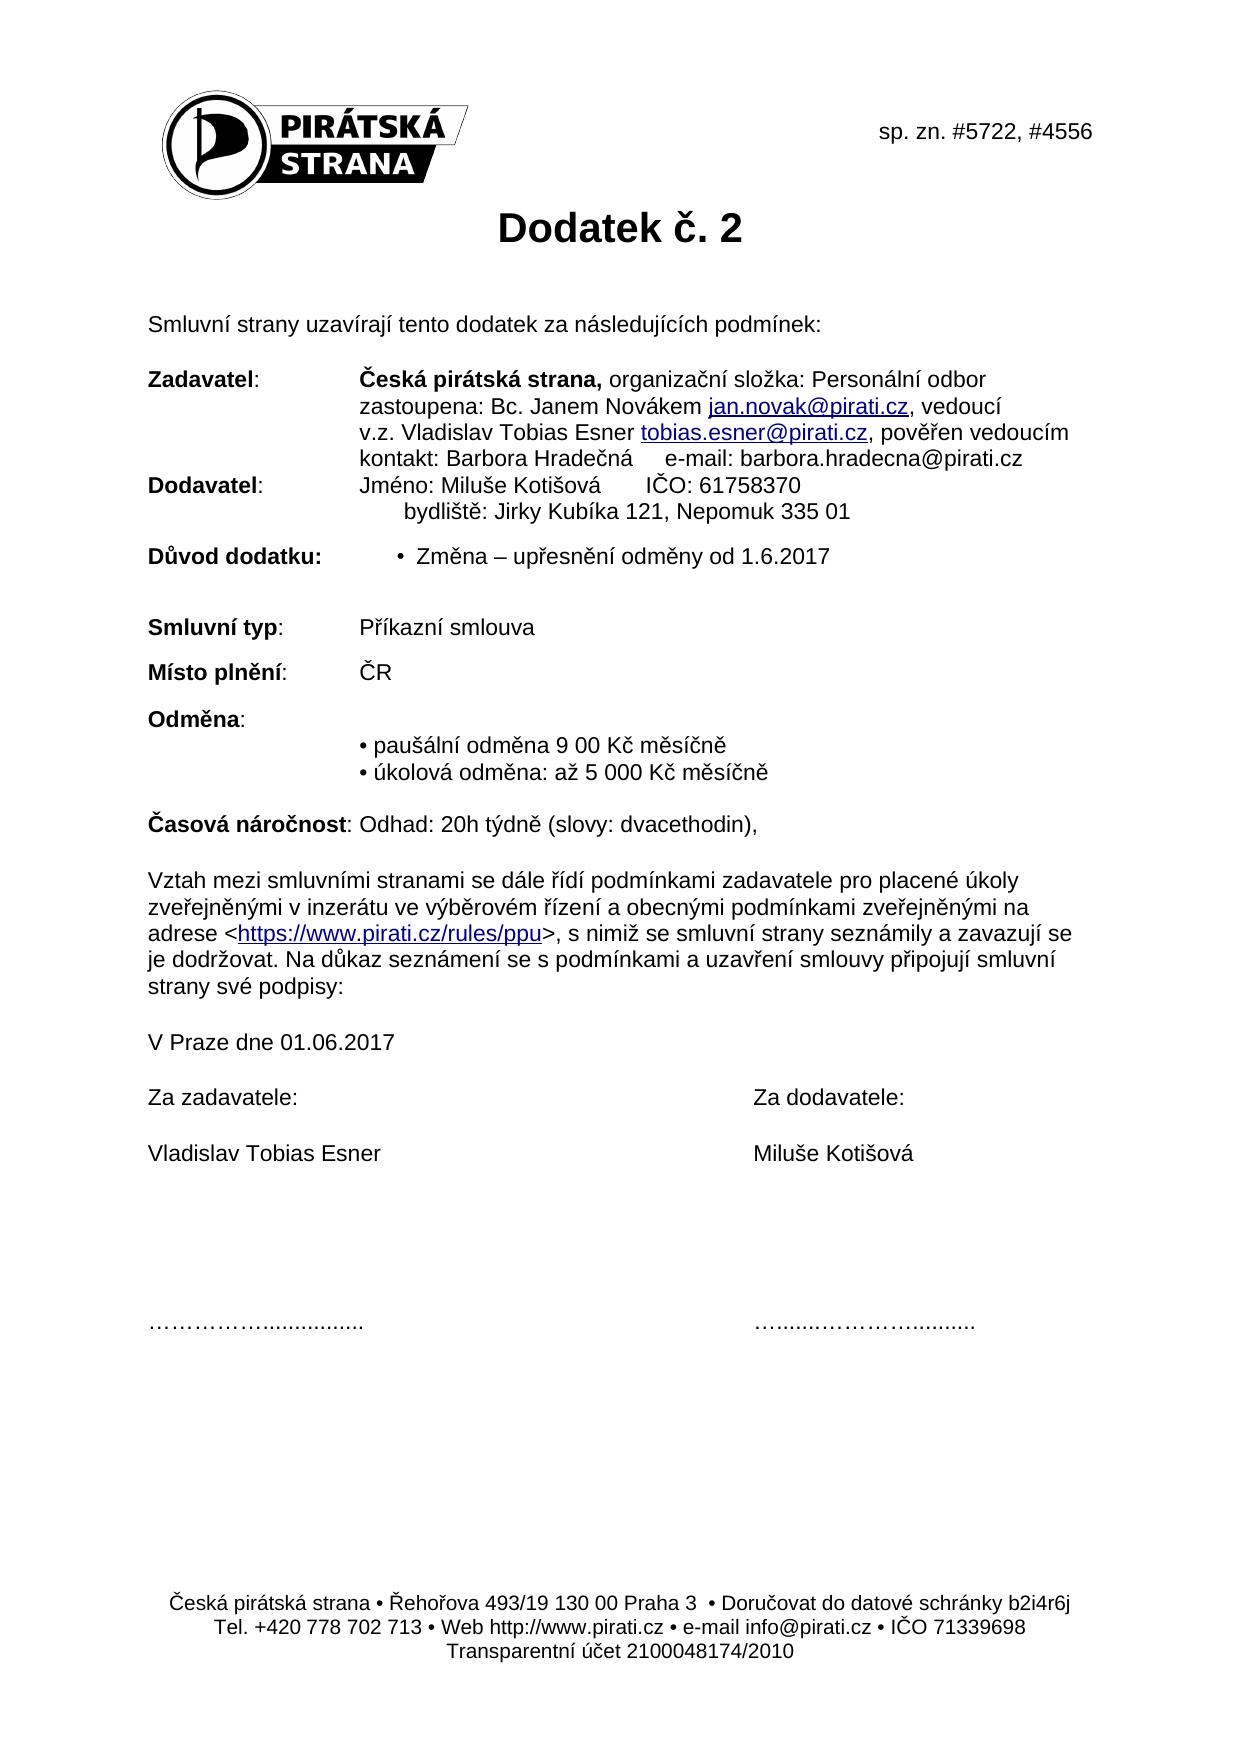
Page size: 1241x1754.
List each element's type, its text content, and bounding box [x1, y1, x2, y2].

table_cell • paušální odměna 9 00 Kč měsíčně • úkolová odměna: až 5 000 Kč měsíčně [359, 706, 1093, 811]
text sp. zn. #5722, #4556 [483, 118, 1093, 144]
text Smluvní strany uzavírají tento dodatek za následujících podmínek: [148, 311, 1093, 337]
picture [147, 75, 483, 214]
table_cell Smluvní typ: [148, 614, 359, 659]
table_cell Příkazní smlouva [359, 614, 1093, 659]
table_cell ČR [359, 659, 1093, 706]
text Za zadavatele: Za dodavatele: [148, 1084, 1093, 1111]
table_cell Odměna: [148, 706, 359, 811]
subtitle Dodatek č. 2 [148, 203, 1093, 251]
table_cell Dodavatel: [148, 472, 359, 543]
table_header Česká pirátská strana, organizační složka: Personální odbor zastoupena: Bc. Janem Novákem jan.novak@pirati.cz, vedoucí v.z. Vladislav Tobias Esner tobias.esner@pirati.cz, pověřen vedoucím kontakt: Barbora Hradečná e-mail: barbora.hradecna@pirati.cz [359, 366, 1093, 472]
table_cell Změna – upřesnění odměny od 1.6.2017 [359, 543, 1093, 614]
text ……………................ ….......………….......... [148, 1308, 1093, 1334]
table_cell Místo plnění: [148, 659, 359, 706]
table_cell Jméno: Miluše Kotišová IČO: 61758370 bydliště: Jirky Kubíka 121, Nepomuk 335 01 [359, 472, 1093, 543]
text Vztah mezi smluvními stranami se dále řídí podmínkami zadavatele pro placené úkoly zveřejněnými v inzerátu ve výběrovém řízení a obecnými podmínkami zveřejněnými na adrese <https://www.pirati.cz/rules/ppu>, s nimiž se smluvní strany seznámily a zavazují se je dodržovat. Na důkaz seznámení se s podmínkami a uzavření smlouvy připojují smluvní strany své podpisy: [148, 867, 1093, 999]
text V Praze dne 01.06.2017 [148, 1028, 1093, 1055]
table_cell Časová náročnost: [148, 811, 359, 838]
text Vladislav Tobias Esner Miluše Kotišová [148, 1140, 1093, 1167]
table_cell Odhad: 20h týdně (slovy: dvacethodin), [359, 811, 1093, 838]
table_header Zadavatel: [148, 366, 359, 472]
table_cell Důvod dodatku: [148, 543, 359, 614]
